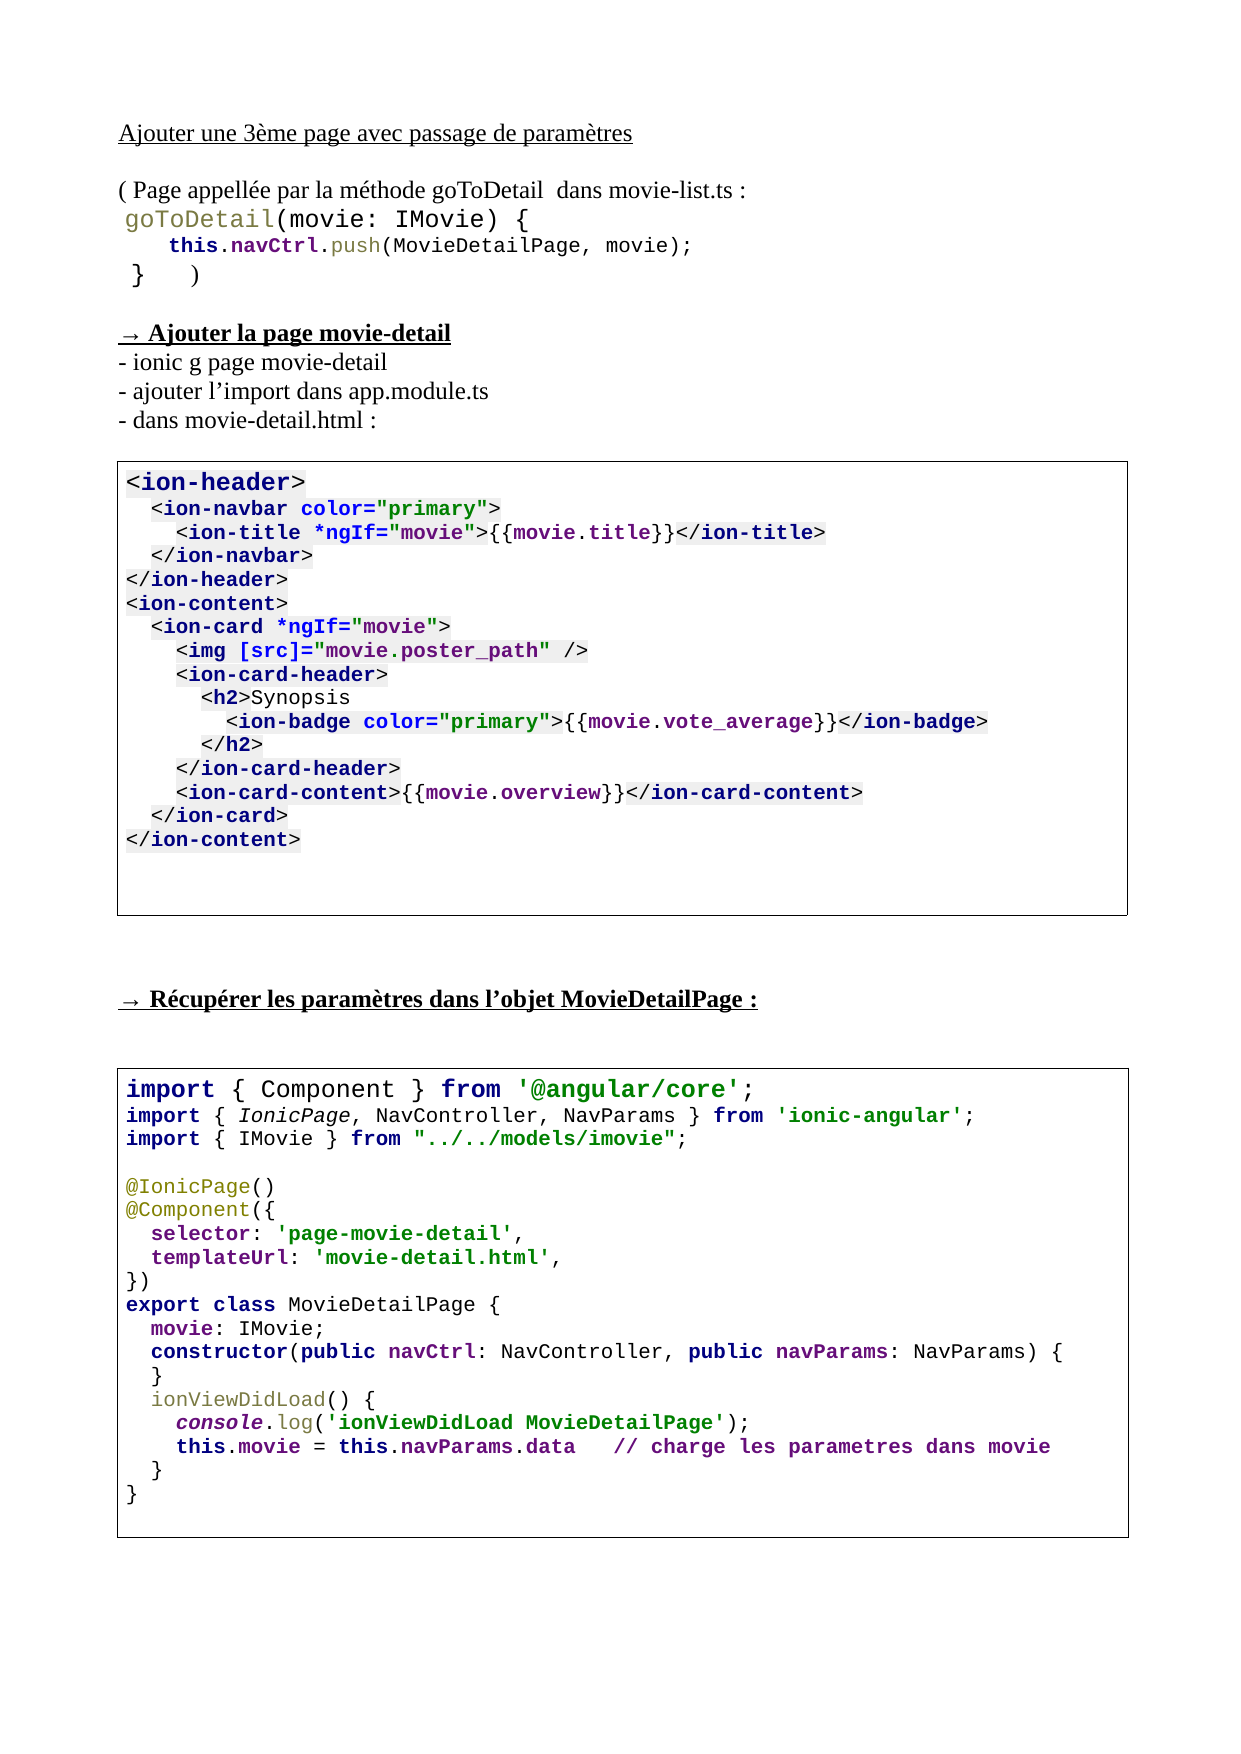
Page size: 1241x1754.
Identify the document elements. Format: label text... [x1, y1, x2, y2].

text @IonicPage() [126, 1176, 1119, 1199]
text templateUrl: 'movie-detail.html', [126, 1247, 1119, 1270]
text </ion-card-header> [126, 758, 1118, 782]
text this.movie = this.navParams.data // charge les parametres dans movie [126, 1436, 1119, 1459]
text - dans movie-detail.html : [118, 405, 1122, 433]
text <ion-title *ngIf="movie">{{movie.title}}</ion-title> [126, 522, 1118, 545]
text </ion-card> [126, 805, 1118, 829]
text <ion-header> [126, 470, 1118, 498]
text - ajouter l’import dans app.module.ts [118, 376, 1122, 405]
text </ion-content> [126, 829, 1118, 853]
text this.navCtrl.push(MovieDetailPage, movie); [118, 235, 1122, 259]
text <img [src]="movie.poster_path" /> [126, 640, 1118, 663]
text console.log('ionViewDidLoad MovieDetailPage'); [126, 1412, 1119, 1436]
text constructor(public navCtrl: NavController, public navParams: NavParams) { [126, 1341, 1119, 1365]
text Ajouter une 3ème page avec passage de paramètres [118, 118, 1122, 147]
text movie: IMovie; [126, 1318, 1119, 1341]
text <ion-navbar color="primary"> [126, 498, 1118, 522]
text }) [126, 1270, 1119, 1294]
text import { IMovie } from "../../models/imovie"; [126, 1128, 1119, 1152]
text import { Component } from '@angular/core'; [126, 1076, 1119, 1105]
text } [126, 1483, 1119, 1507]
text → Ajouter la page movie-detail [118, 318, 1122, 347]
text <ion-content> [126, 593, 1118, 616]
text </h2> [126, 734, 1118, 758]
text - ionic g page movie-detail [118, 347, 1122, 376]
text <ion-card-content>{{movie.overview}}</ion-card-content> [126, 782, 1118, 805]
text export class MovieDetailPage { [126, 1294, 1119, 1318]
text → Récupérer les paramètres dans l’objet MovieDetailPage : [118, 984, 1122, 1012]
text ( Page appellée par la méthode goToDetail dans movie-list.ts : [118, 176, 1122, 204]
text <h2>Synopsis [126, 687, 1118, 711]
text <ion-card *ngIf="movie"> [126, 616, 1118, 640]
text } ) [118, 259, 1122, 290]
text ionViewDidLoad() { [126, 1388, 1119, 1412]
text selector: 'page-movie-detail', [126, 1223, 1119, 1247]
text @Component({ [126, 1199, 1119, 1223]
text </ion-header> [126, 569, 1118, 593]
text </ion-navbar> [126, 545, 1118, 569]
text <ion-card-header> [126, 663, 1118, 687]
text } [126, 1365, 1119, 1388]
text import { IonicPage, NavController, NavParams } from 'ionic-angular'; [126, 1105, 1119, 1128]
text } [126, 1459, 1119, 1483]
text <ion-badge color="primary">{{movie.vote_average}}</ion-badge> [126, 711, 1118, 734]
text goToDetail(movie: IMovie) { [118, 204, 1122, 235]
